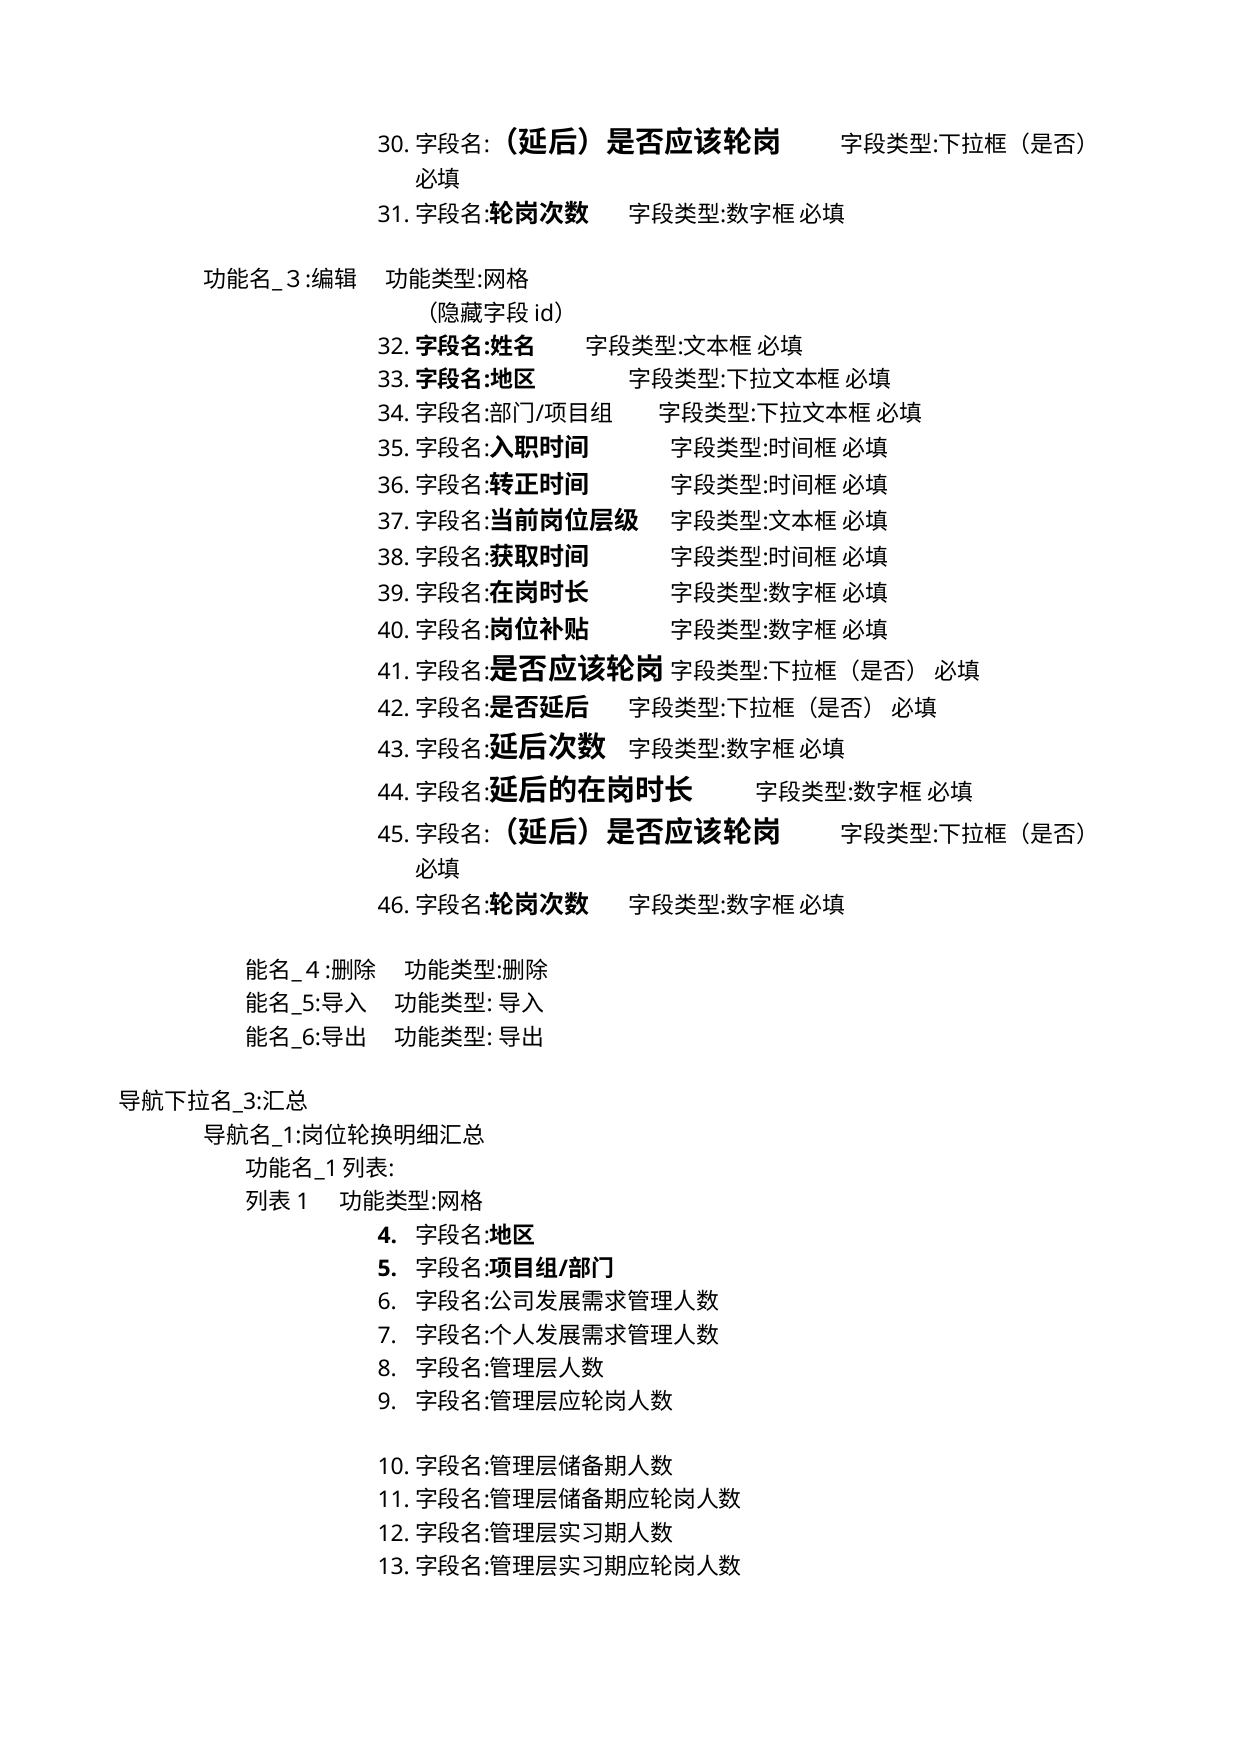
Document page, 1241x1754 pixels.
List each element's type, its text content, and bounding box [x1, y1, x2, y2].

list 字段名:延后的在岗时长 字段类型:数字框 必填 [377, 766, 1122, 809]
text 列表1 功能类型:网格 [118, 1183, 1122, 1217]
text 能名_6:导出 功能类型: 导出 [118, 1019, 1122, 1052]
list 字段名:项目组/部门 [377, 1250, 1122, 1283]
text 能名_5:导入 功能类型: 导入 [118, 985, 1122, 1019]
list 字段名:是否延后 字段类型:下拉框（是否） 必填 [377, 688, 1122, 724]
list 字段名:延后次数 字段类型:数字框 必填 [377, 724, 1122, 766]
list 字段名:管理层实习期应轮岗人数 [377, 1548, 1122, 1581]
list 字段名:入职时间 字段类型:时间框 必填 [377, 428, 1122, 464]
text 能名_４:删除 功能类型:删除 [118, 952, 1122, 985]
list 字段名:轮岗次数 字段类型:数字框 必填 [377, 194, 1122, 230]
text 导航名_1:岗位轮换明细汇总 [118, 1117, 1122, 1150]
list 字段名:管理层人数 [377, 1350, 1122, 1383]
list 字段名:管理层应轮岗人数 [377, 1383, 1122, 1417]
text 功能名_３:编辑 功能类型:网格 [118, 261, 1122, 294]
list 字段名:（延后）是否应该轮岗 字段类型:下拉框（是否） 必填 [377, 809, 1122, 884]
list 字段名:当前岗位层级 字段类型:文本框 必填 [377, 500, 1122, 537]
list （隐藏字段id） [377, 294, 1122, 328]
list 字段名:管理层实习期人数 [377, 1514, 1122, 1548]
list 字段名:获取时间 字段类型:时间框 必填 [377, 537, 1122, 573]
list 字段名:个人发展需求管理人数 [377, 1317, 1122, 1350]
text 功能名_1列表: [118, 1150, 1122, 1183]
list 字段名:是否应该轮岗 字段类型:下拉框（是否） 必填 [377, 645, 1122, 688]
list 字段名:公司发展需求管理人数 [377, 1283, 1122, 1317]
list 字段名:地区 [377, 1217, 1122, 1250]
list 字段名:地区 字段类型:下拉文本框 必填 [377, 361, 1122, 394]
list 字段名:管理层储备期应轮岗人数 [377, 1481, 1122, 1514]
list 字段名:管理层储备期人数 [377, 1448, 1122, 1481]
list 字段名:转正时间 字段类型:时间框 必填 [377, 464, 1122, 500]
list 字段名:轮岗次数 字段类型:数字框 必填 [377, 884, 1122, 921]
list 字段名:（延后）是否应该轮岗 字段类型:下拉框（是否） 必填 [377, 118, 1122, 194]
list 字段名:岗位补贴 字段类型:数字框 必填 [377, 609, 1122, 645]
list 字段名:姓名 字段类型:文本框 必填 [377, 328, 1122, 361]
list 字段名:在岗时长 字段类型:数字框 必填 [377, 573, 1122, 609]
list 字段名:部门/项目组 字段类型:下拉文本框 必填 [377, 394, 1122, 428]
text 导航下拉名_3:汇总 [118, 1083, 1122, 1117]
